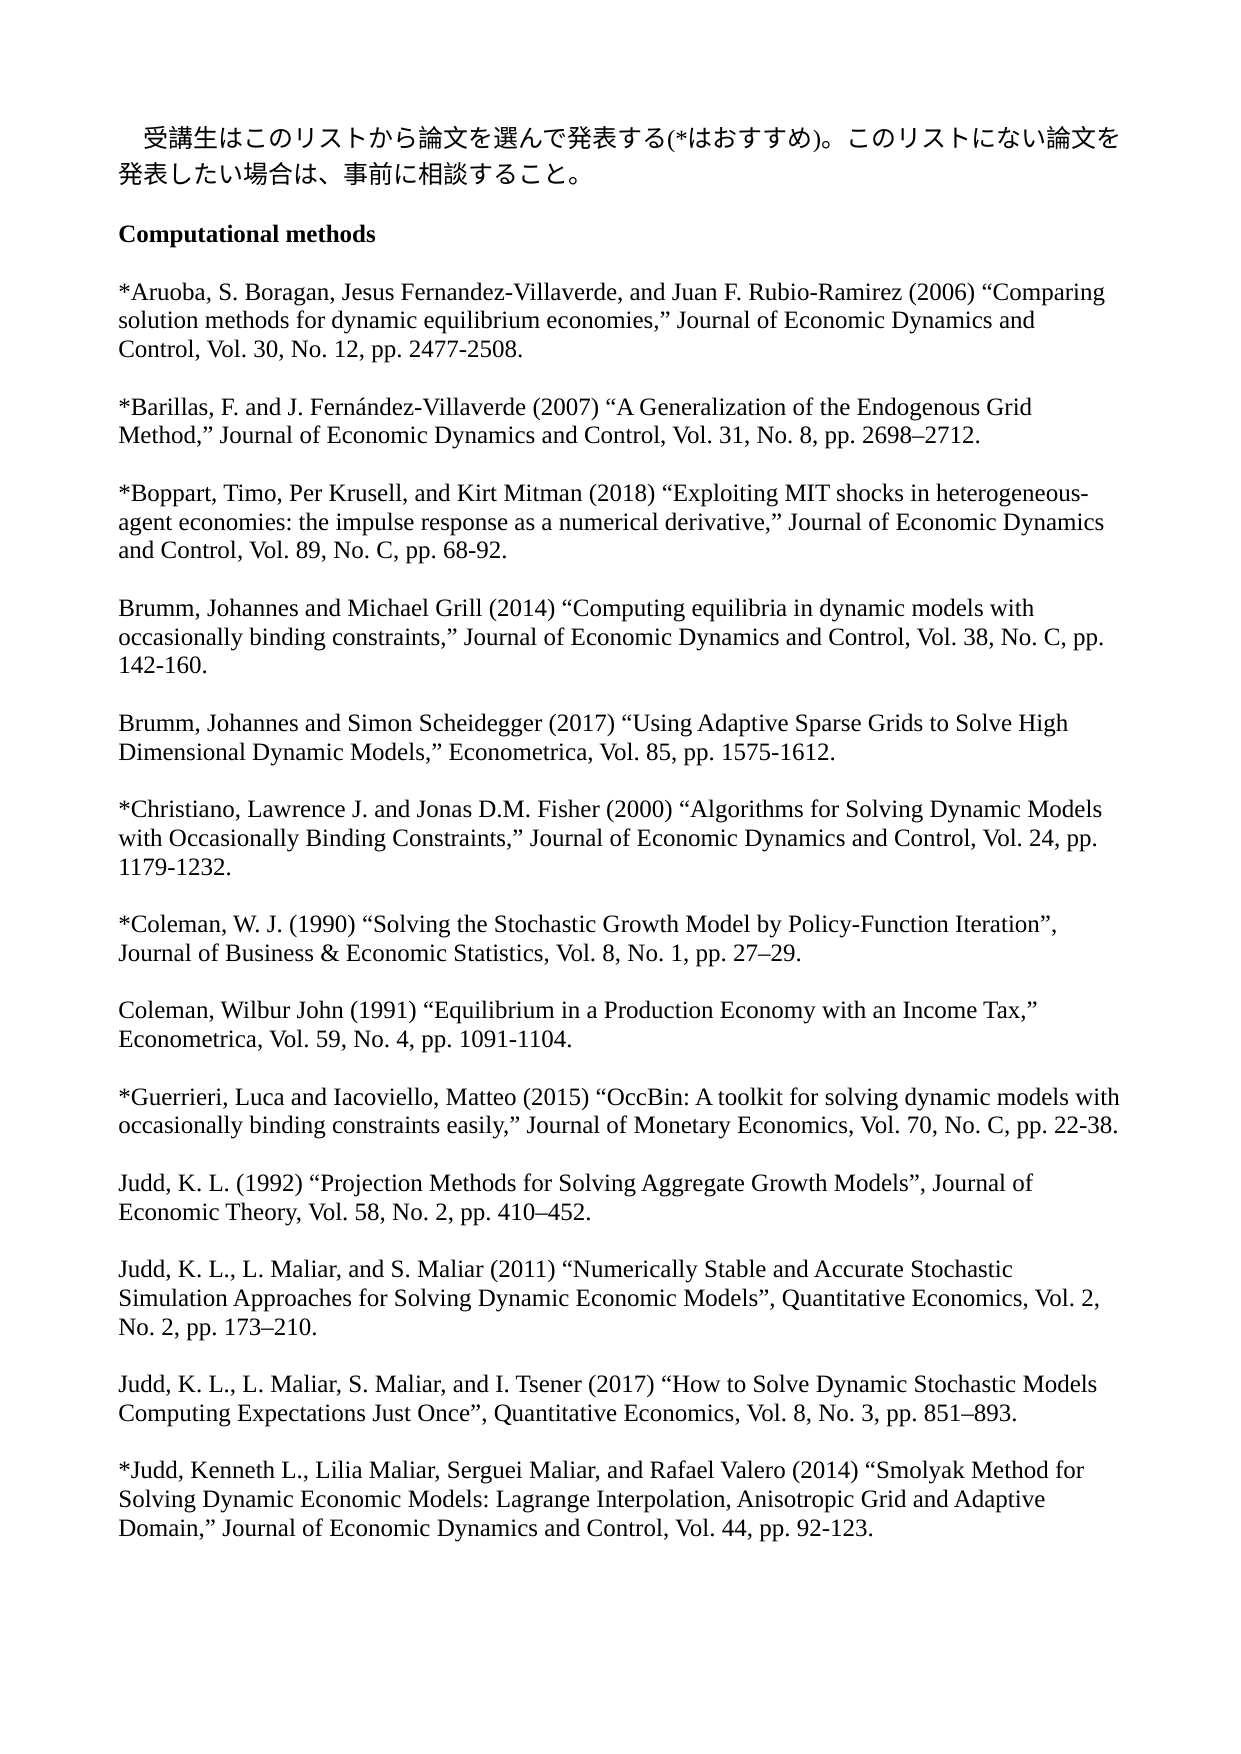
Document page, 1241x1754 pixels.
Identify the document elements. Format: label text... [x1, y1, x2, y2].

text Coleman, Wilbur John (1991) “Equilibrium in a Production Economy with an Income Tax,” Econometrica, Vol. 59, No. 4, pp. 1091-1104. [118, 996, 1122, 1053]
text Judd, K. L., L. Maliar, and S. Maliar (2011) “Numerically Stable and Accurate Stochastic Simulation Approaches for Solving Dynamic Economic Models”, Quantitative Economics, Vol. 2, No. 2, pp. 173–210. [118, 1254, 1122, 1341]
text Brumm, Johannes and Simon Scheidegger (2017) “Using Adaptive Sparse Grids to Solve High Dimensional Dynamic Models,” Econometrica, Vol. 85, pp. 1575-1612. [118, 708, 1122, 766]
text *Barillas, F. and J. Fernández-Villaverde (2007) “A Generalization of the Endogenous Grid Method,” Journal of Economic Dynamics and Control, Vol. 31, No. 8, pp. 2698–2712. [118, 392, 1122, 449]
text *Coleman, W. J. (1990) “Solving the Stochastic Growth Model by Policy-Function Iteration”, Journal of Business & Economic Statistics, Vol. 8, No. 1, pp. 27–29. [118, 909, 1122, 967]
text Computational methods [118, 219, 1122, 248]
text *Boppart, Timo, Per Krusell, and Kirt Mitman (2018) “Exploiting MIT shocks in heterogeneous-agent economies: the impulse response as a numerical derivative,” Journal of Economic Dynamics and Control, Vol. 89, No. C, pp. 68-92. [118, 478, 1122, 564]
text 受講生はこのリストから論文を選んで発表する(*はおすすめ)。このリストにない論文を発表したい場合は、事前に相談すること。 [118, 118, 1122, 191]
text Judd, K. L. (1992) “Projection Methods for Solving Aggregate Growth Models”, Journal of Economic Theory, Vol. 58, No. 2, pp. 410–452. [118, 1168, 1122, 1226]
text *Aruoba, S. Boragan, Jesus Fernandez-Villaverde, and Juan F. Rubio-Ramirez (2006) “Comparing solution methods for dynamic equilibrium economies,” Journal of Economic Dynamics and Control, Vol. 30, No. 12, pp. 2477-2508. [118, 277, 1122, 363]
text *Guerrieri, Luca and Iacoviello, Matteo (2015) “OccBin: A toolkit for solving dynamic models with occasionally binding constraints easily,” Journal of Monetary Economics, Vol. 70, No. C, pp. 22-38. [118, 1082, 1122, 1139]
text *Christiano, Lawrence J. and Jonas D.M. Fisher (2000) “Algorithms for Solving Dynamic Models with Occasionally Binding Constraints,” Journal of Economic Dynamics and Control, Vol. 24, pp. 1179-1232. [118, 794, 1122, 881]
text Brumm, Johannes and Michael Grill (2014) “Computing equilibria in dynamic models with occasionally binding constraints,” Journal of Economic Dynamics and Control, Vol. 38, No. C, pp. 142-160. [118, 593, 1122, 679]
text Judd, K. L., L. Maliar, S. Maliar, and I. Tsener (2017) “How to Solve Dynamic Stochastic Models Computing Expectations Just Once”, Quantitative Economics, Vol. 8, No. 3, pp. 851–893. [118, 1369, 1122, 1427]
text *Judd, Kenneth L., Lilia Maliar, Serguei Maliar, and Rafael Valero (2014) “Smolyak Method for Solving Dynamic Economic Models: Lagrange Interpolation, Anisotropic Grid and Adaptive Domain,” Journal of Economic Dynamics and Control, Vol. 44, pp. 92-123. [118, 1456, 1122, 1542]
